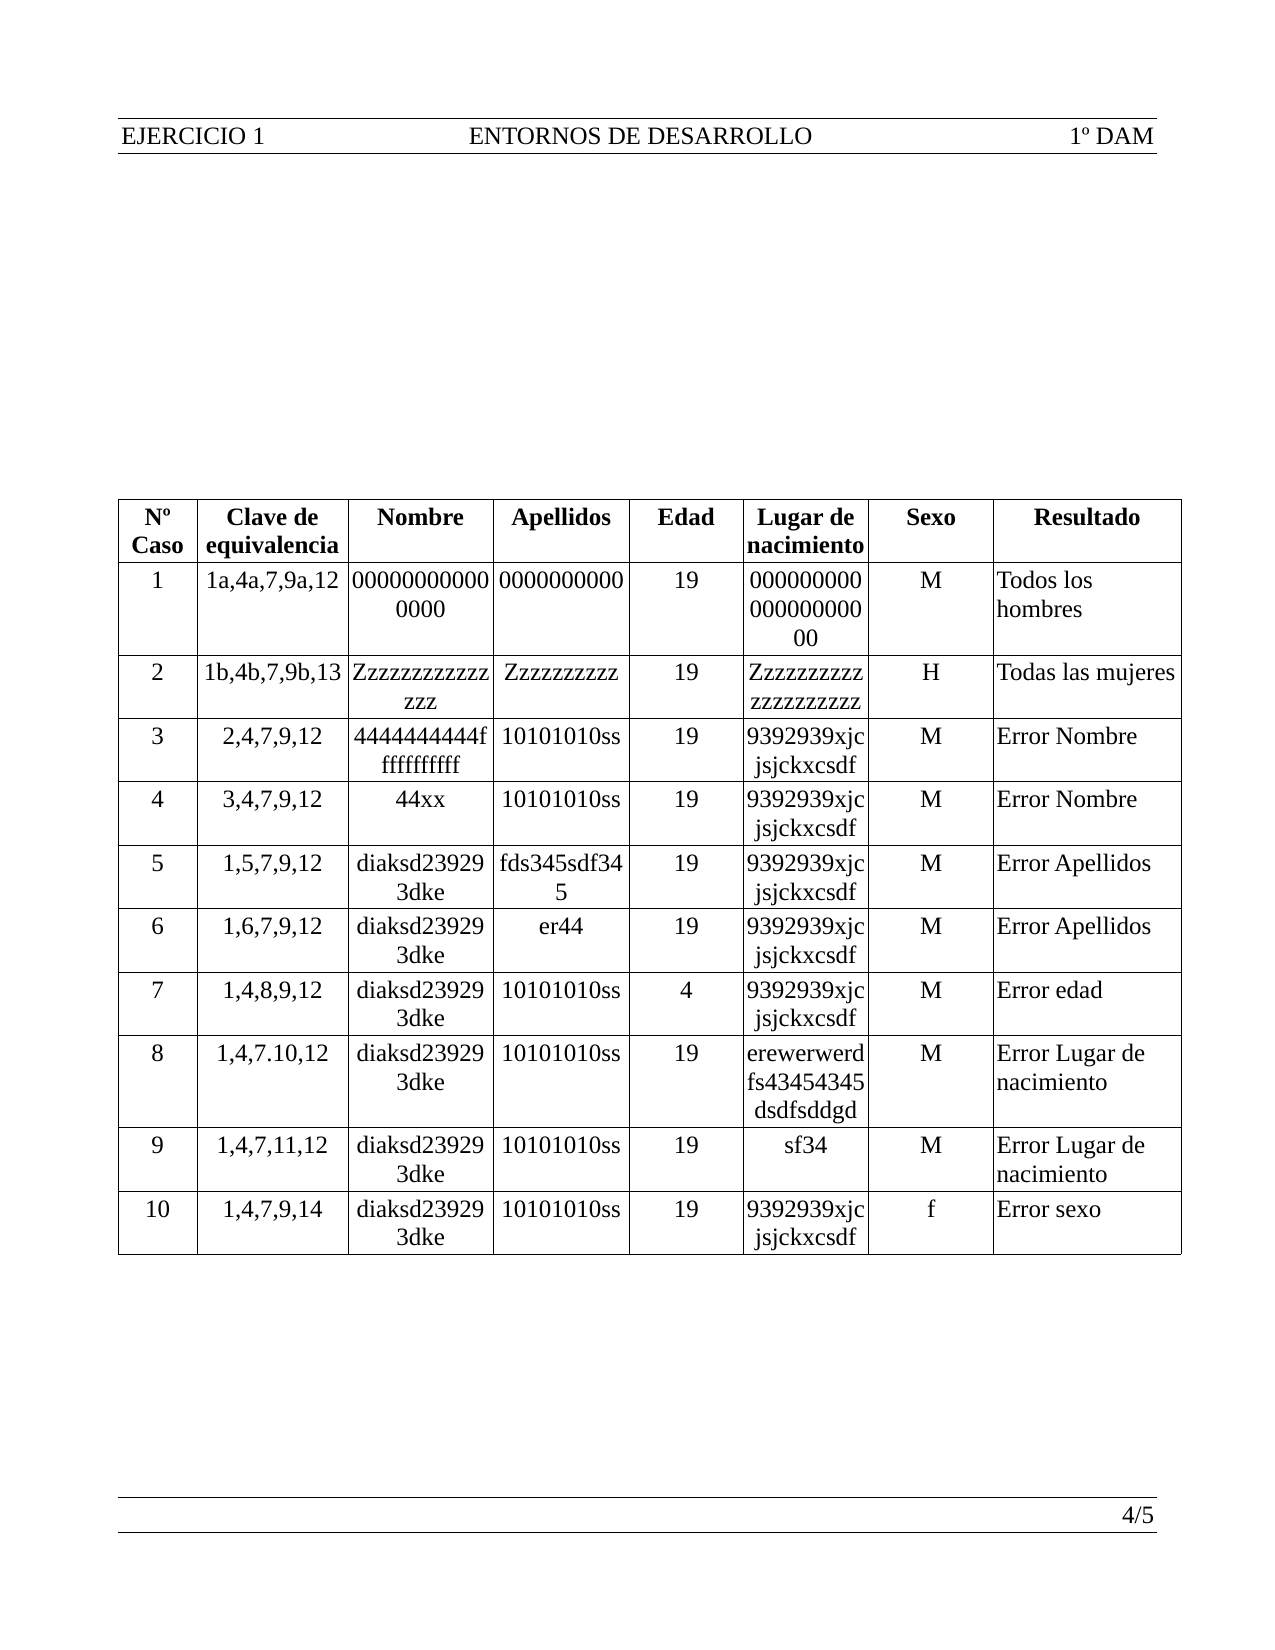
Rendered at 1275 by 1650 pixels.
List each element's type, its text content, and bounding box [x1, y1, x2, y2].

table_cell Zzzzzzzzzzzzzzzzzzzz [744, 656, 868, 718]
table_cell Error edad [994, 973, 1181, 1035]
table_cell M [869, 846, 993, 908]
table_cell 9392939xjcjsjckxcsdf [744, 909, 868, 972]
table_cell 0000000000 [494, 563, 629, 654]
table_cell 9392939xjcjsjckxcsdf [744, 782, 868, 845]
table_cell 9392939xjcjsjckxcsdf [744, 846, 868, 908]
table_cell Error sexo [994, 1192, 1181, 1254]
table_cell 9392939xjcjsjckxcsdf [744, 719, 868, 781]
table_cell 00000000000000000000 [744, 563, 868, 654]
table_cell 44xx [349, 782, 493, 845]
table_cell 10101010ss [494, 1128, 629, 1191]
table_cell 6 [119, 909, 197, 972]
table_cell 1,4,8,9,12 [198, 973, 348, 1035]
table_cell H [869, 656, 993, 718]
table_cell f [869, 1192, 993, 1254]
table_cell er44 [494, 909, 629, 972]
table_cell M [869, 563, 993, 654]
table_header Nº Caso [119, 500, 197, 562]
table_cell diaksd239293dke [349, 973, 493, 1035]
table_cell 1,4,7,9,14 [198, 1192, 348, 1254]
table_cell 4 [119, 782, 197, 845]
table_cell M [869, 782, 993, 845]
table_cell 4444444444fffffffffff [349, 719, 493, 781]
table_cell 1,4,7.10,12 [198, 1036, 348, 1127]
table_cell 10101010ss [494, 973, 629, 1035]
table_cell 19 [630, 1192, 743, 1254]
table_cell diaksd239293dke [349, 1192, 493, 1254]
table_cell Error Nombre [994, 719, 1181, 781]
table_cell Zzzzzzzzzz [494, 656, 629, 718]
table_cell erewerwerdfs43454345dsdfsddgd [744, 1036, 868, 1127]
table_cell 10101010ss [494, 1036, 629, 1127]
table_cell Error Lugar de nacimiento [994, 1128, 1181, 1191]
table_header Clave de equivalencia [198, 500, 348, 562]
table_header Nombre [349, 500, 493, 562]
table_cell 9392939xjcjsjckxcsdf [744, 1192, 868, 1254]
table_cell 1a,4a,7,9a,12 [198, 563, 348, 654]
table_cell 1,5,7,9,12 [198, 846, 348, 908]
table_cell 2 [119, 656, 197, 718]
table_header Edad [630, 500, 743, 562]
table_cell 7 [119, 973, 197, 1035]
table_cell 1,4,7,11,12 [198, 1128, 348, 1191]
table_cell M [869, 909, 993, 972]
table_cell 9 [119, 1128, 197, 1191]
table_cell 19 [630, 1128, 743, 1191]
table_header Apellidos [494, 500, 629, 562]
table_cell 1,6,7,9,12 [198, 909, 348, 972]
table_cell Todas las mujeres [994, 656, 1181, 718]
table_header Lugar de nacimiento [744, 500, 868, 562]
table_cell Error Apellidos [994, 909, 1181, 972]
table_cell 4 [630, 973, 743, 1035]
table_cell 19 [630, 563, 743, 654]
table_cell Error Lugar de nacimiento [994, 1036, 1181, 1127]
table_header Resultado [994, 500, 1181, 562]
table_cell 10 [119, 1192, 197, 1254]
table_cell diaksd239293dke [349, 846, 493, 908]
table_cell 19 [630, 719, 743, 781]
table_cell Error Apellidos [994, 846, 1181, 908]
table_cell diaksd239293dke [349, 1128, 493, 1191]
table_cell 5 [119, 846, 197, 908]
table_cell M [869, 1128, 993, 1191]
table_header Sexo [869, 500, 993, 562]
table_cell 19 [630, 1036, 743, 1127]
table_cell M [869, 973, 993, 1035]
table_cell sf34 [744, 1128, 868, 1191]
table_cell 3,4,7,9,12 [198, 782, 348, 845]
table_cell Zzzzzzzzzzzzzzz [349, 656, 493, 718]
table_cell M [869, 719, 993, 781]
table_cell 2,4,7,9,12 [198, 719, 348, 781]
table_cell 10101010ss [494, 782, 629, 845]
table_cell 1b,4b,7,9b,13 [198, 656, 348, 718]
table_cell Error Nombre [994, 782, 1181, 845]
table_cell M [869, 1036, 993, 1127]
table_cell 19 [630, 782, 743, 845]
table_cell 10101010ss [494, 1192, 629, 1254]
table_cell 000000000000000 [349, 563, 493, 654]
table_cell Todos los hombres [994, 563, 1181, 654]
table_cell 3 [119, 719, 197, 781]
table_cell 9392939xjcjsjckxcsdf [744, 973, 868, 1035]
table_cell 10101010ss [494, 719, 629, 781]
table_cell 19 [630, 846, 743, 908]
table_cell 19 [630, 909, 743, 972]
table_cell 8 [119, 1036, 197, 1127]
table_cell 1 [119, 563, 197, 654]
table_cell diaksd239293dke [349, 909, 493, 972]
table_cell diaksd239293dke [349, 1036, 493, 1127]
table_cell 19 [630, 656, 743, 718]
table_cell fds345sdf345 [494, 846, 629, 908]
